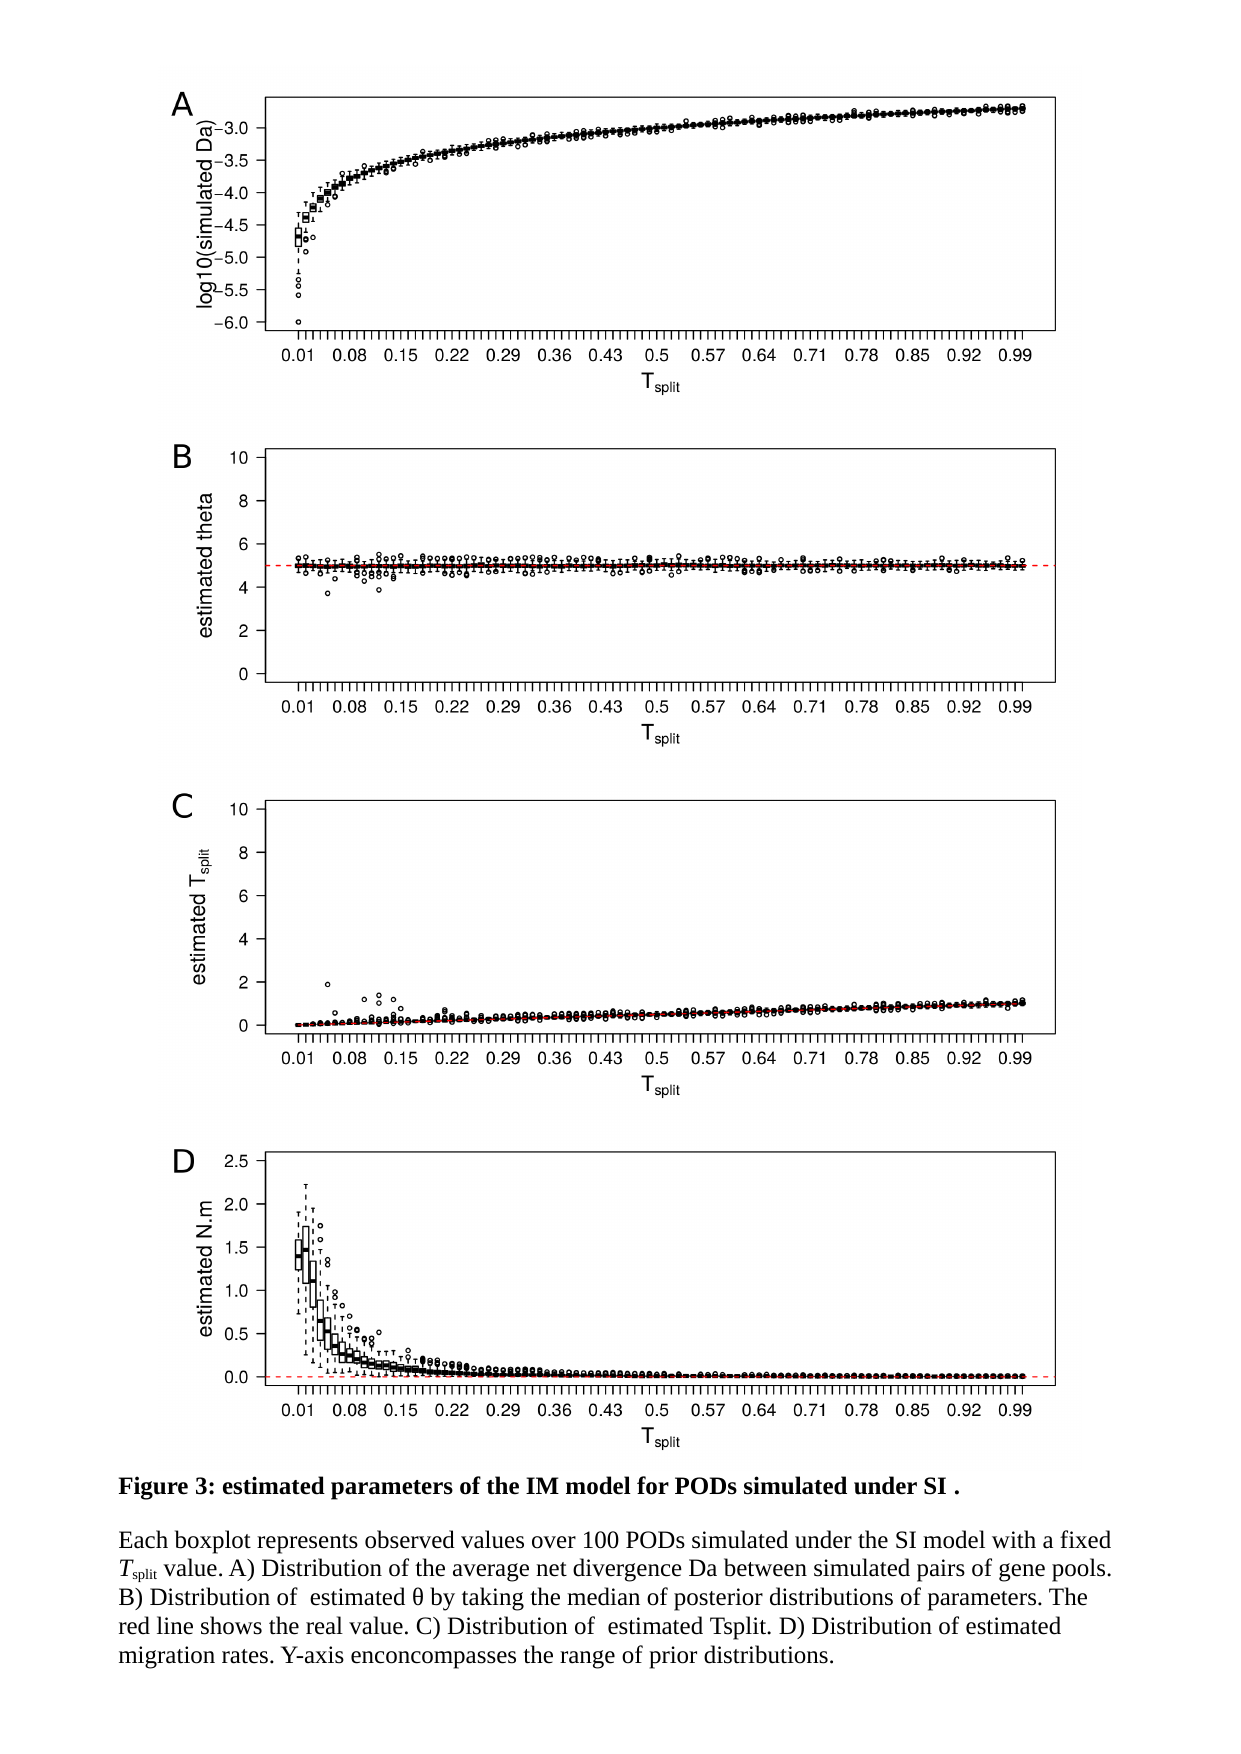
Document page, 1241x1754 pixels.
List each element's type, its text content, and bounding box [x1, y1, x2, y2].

text Each boxplot represents observed values over 100 PODs simulated under the SI model with a fixed Tsplit value. A) Distribution of the average net divergence Da between simulated pairs of gene pools. B) Distribution of estimated θ by taking the median of posterior distributions of parameters. The red line shows the real value. C) Distribution of estimated Tsplit. D) Distribution of estimated migration rates. Y-axis enconcompasses the range of prior distributions. [118, 1525, 1122, 1668]
picture [158, 65, 1082, 1471]
text Figure 3: estimated parameters of the IM model for PODs simulated under SI . [118, 65, 1122, 1500]
